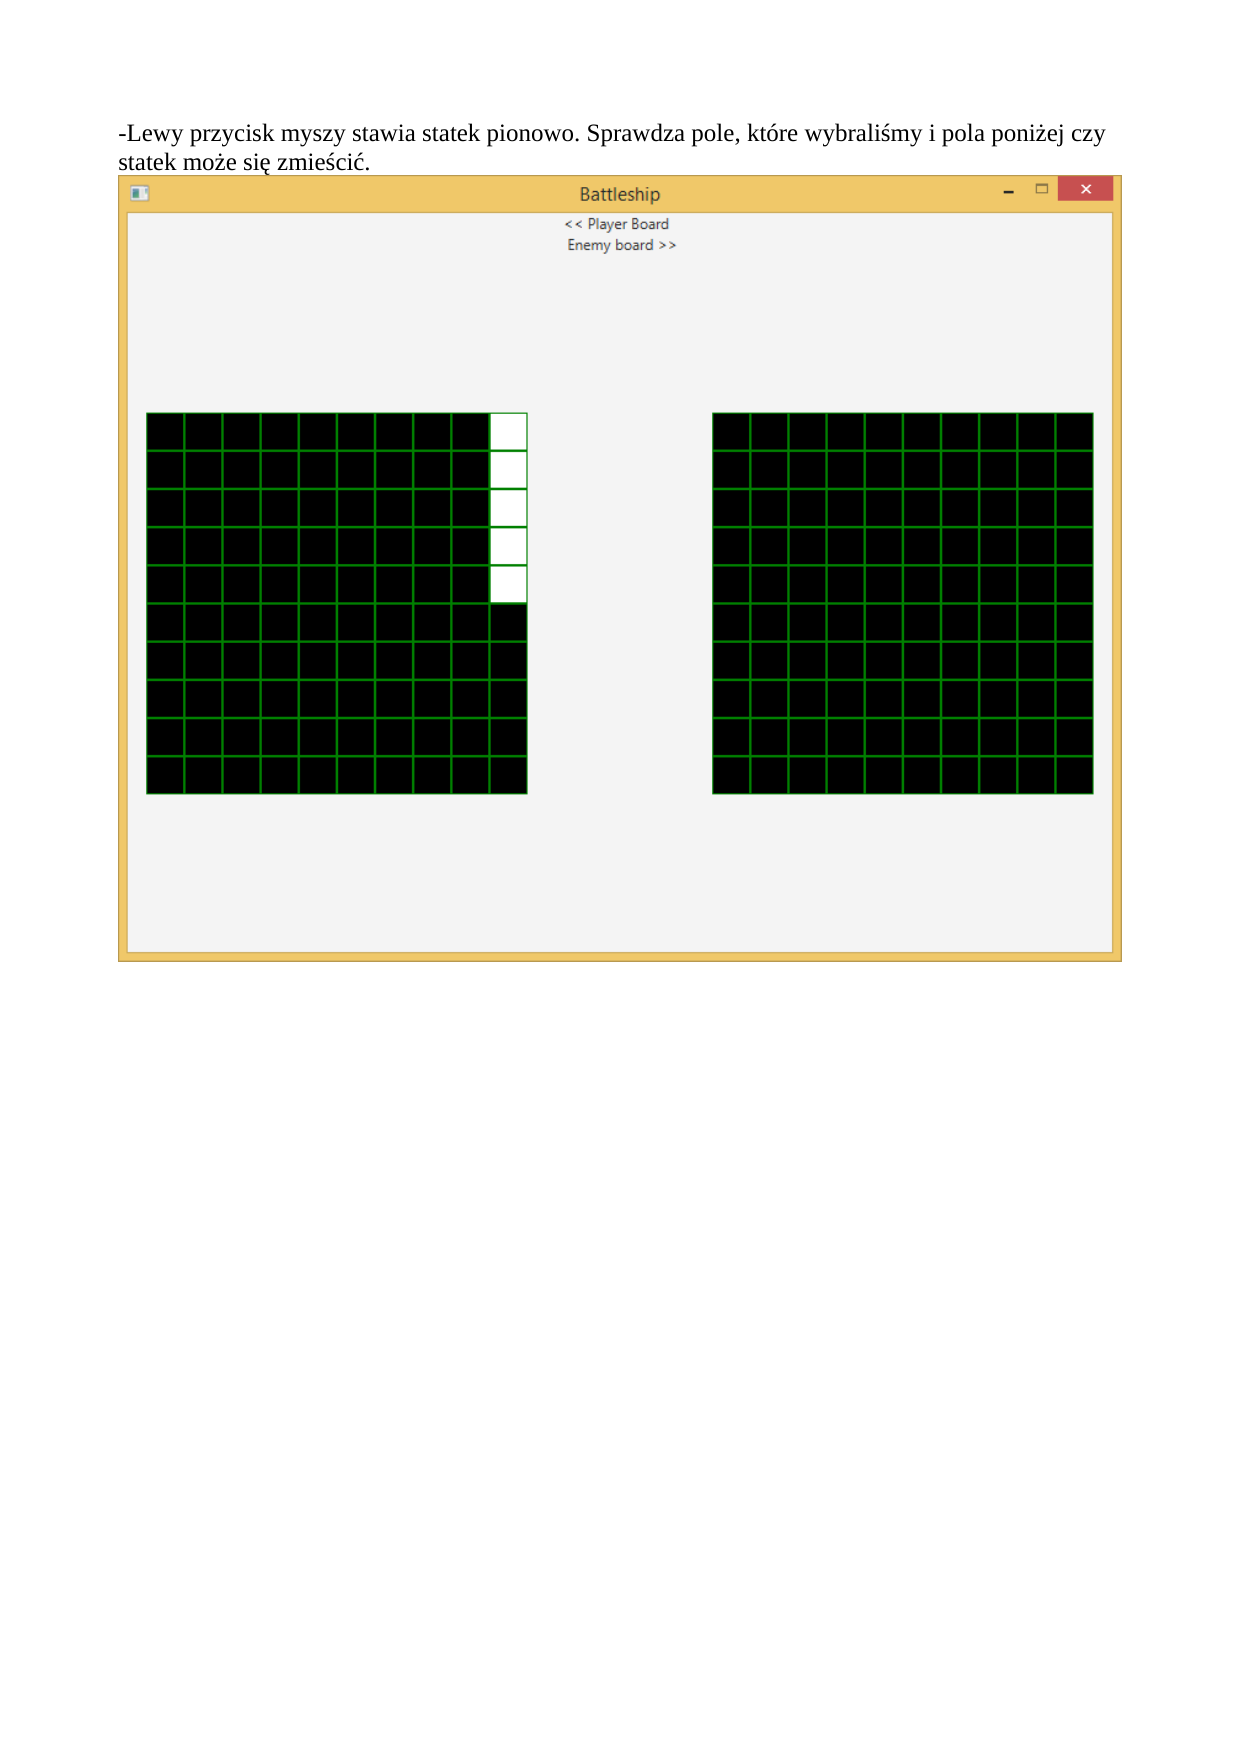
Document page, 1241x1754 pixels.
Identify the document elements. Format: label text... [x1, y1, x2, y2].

picture [118, 175, 1122, 962]
text -Lewy przycisk myszy stawia statek pionowo. Sprawdza pole, które wybraliśmy i pola poniżej czy statek może się zmieścić. [118, 118, 1122, 175]
